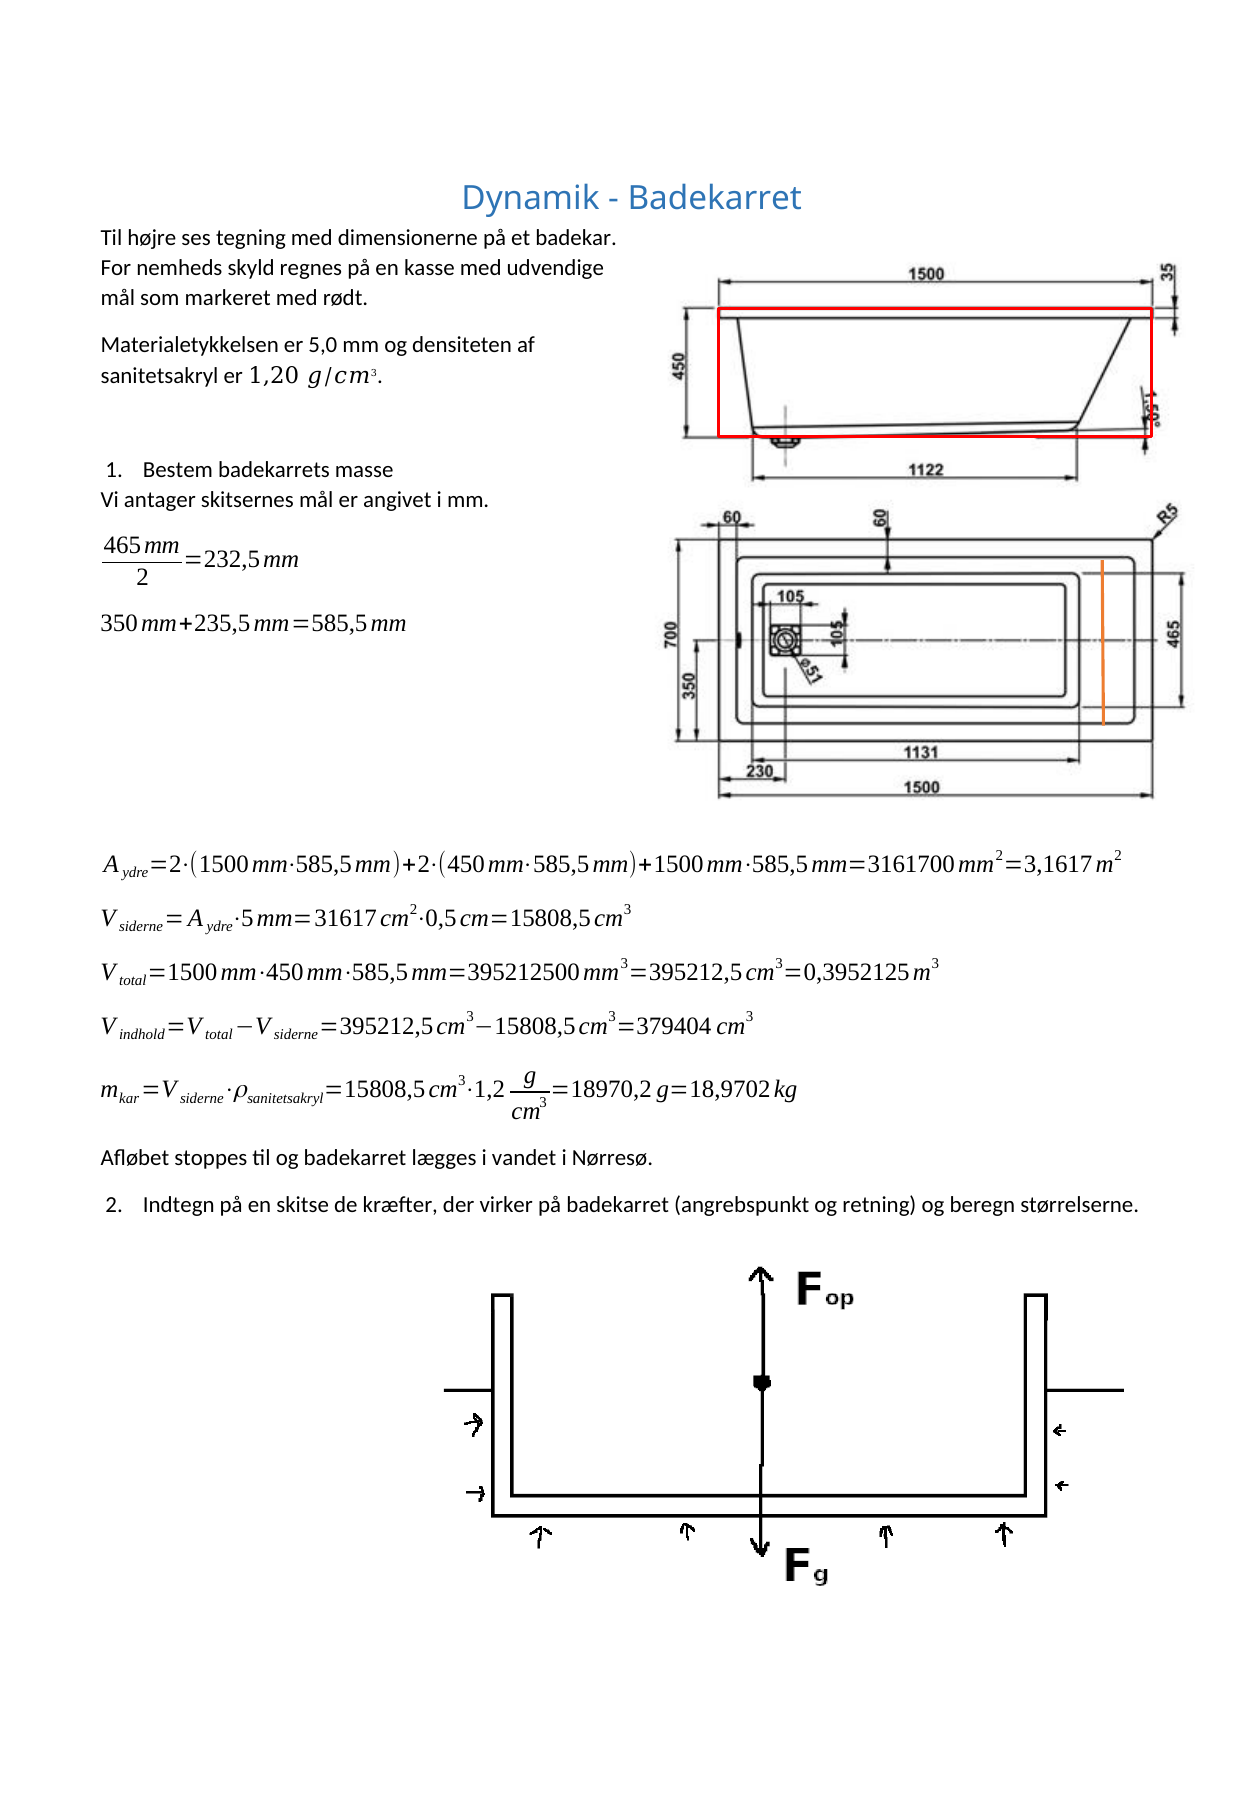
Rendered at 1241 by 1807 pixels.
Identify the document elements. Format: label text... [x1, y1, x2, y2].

list Indtegn på en skitse de kræfter, der virker på badekarret (angrebspunkt og retning) og beregn størrelserne. [105, 1190, 1163, 1218]
list Bestem badekarrets masse [105, 455, 643, 483]
subtitle Dynamik - Badekarret [100, 174, 1163, 219]
text Afløbet stoppes til og badekarret lægges i vandet i Nørresø. [100, 1143, 1163, 1171]
text Til højre ses tegning med dimensionerne på et badekar. For nemheds skyld regnes på en kasse med udvendige mål som markeret med rødt. [100, 223, 1163, 311]
list Vi antager skitsernes mål er angivet i mm. [100, 485, 643, 513]
picture [443, 1238, 1124, 1655]
text Materialetykkelsen er 5,0 mm og densiteten af sanitetsakryl er 1,20 𝑔/𝑐𝑚3. [100, 330, 643, 389]
